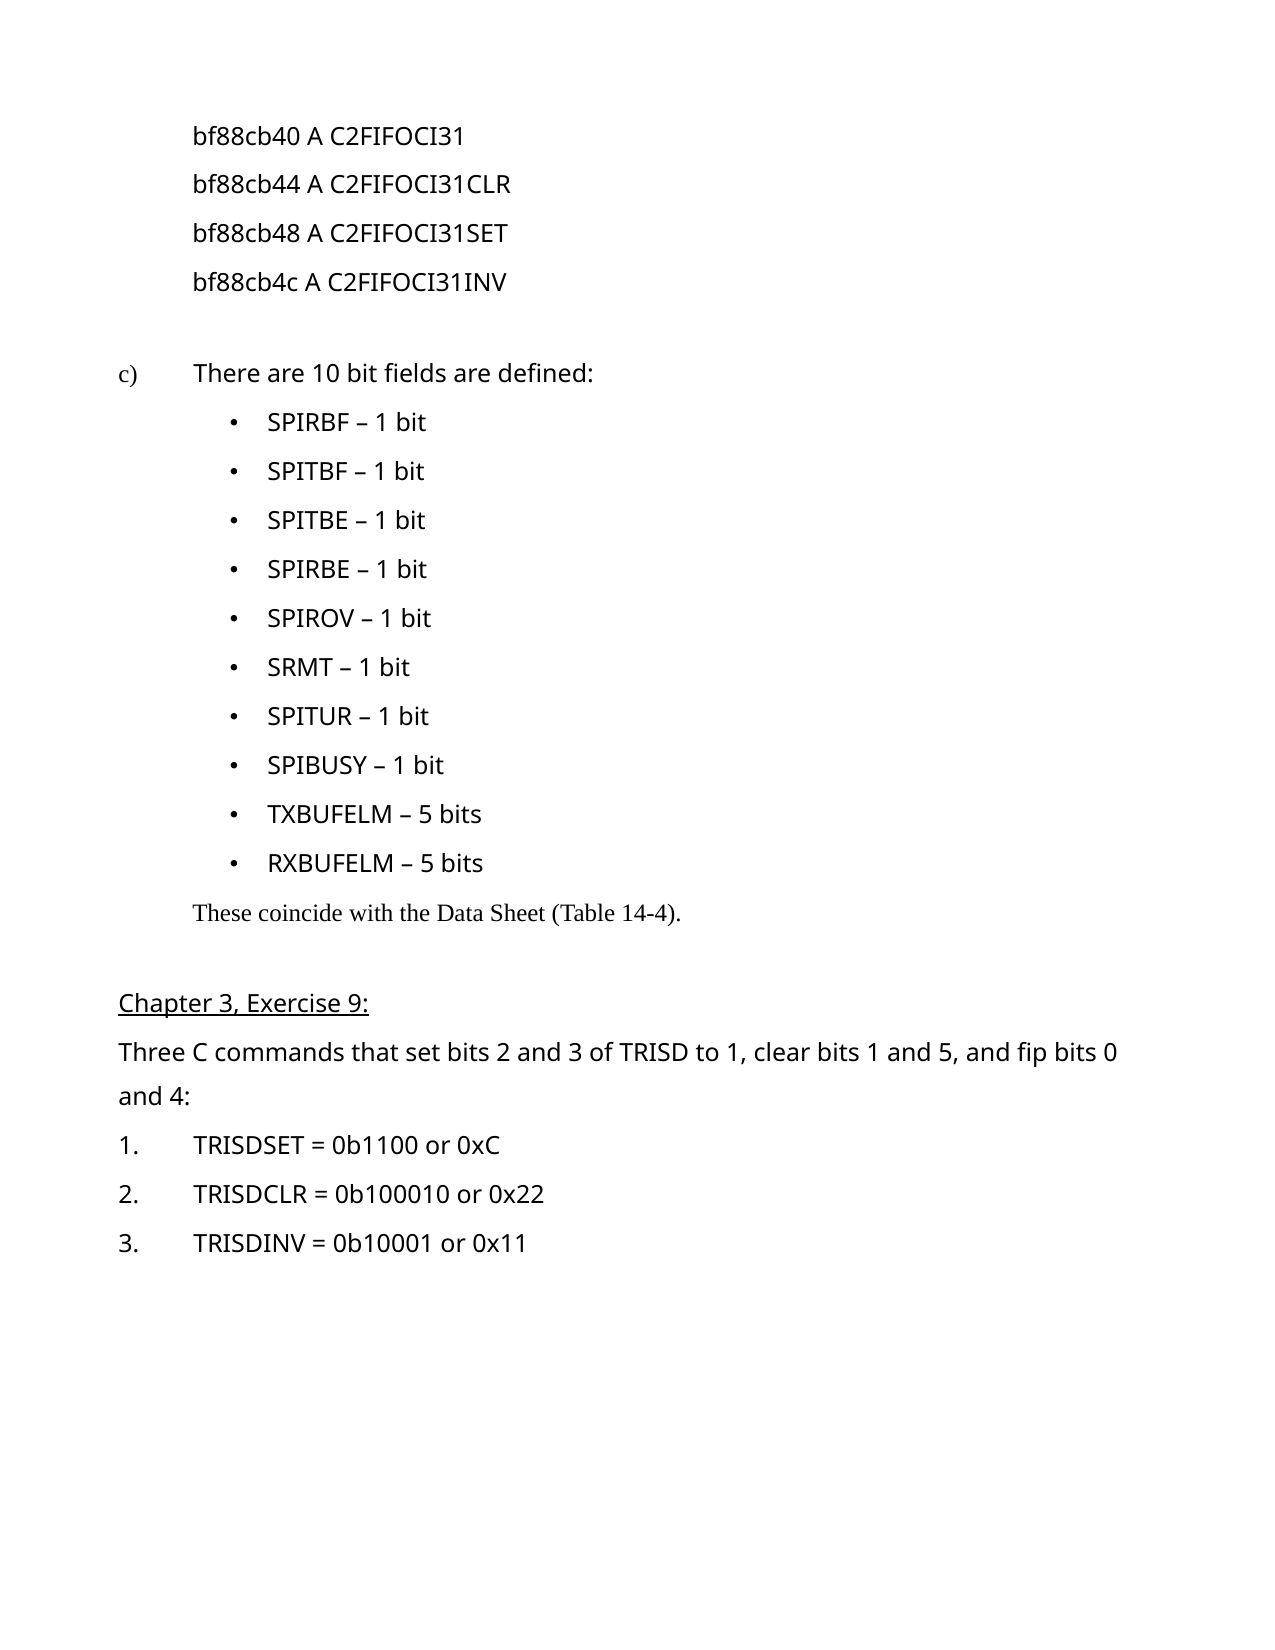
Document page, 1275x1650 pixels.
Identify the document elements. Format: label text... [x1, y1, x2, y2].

list TXBUFELM – 5 bits [229, 797, 1157, 831]
list There are 10 bit fields are defined: [118, 356, 1157, 390]
list bf88cb40 A C2FIFOCI31 [118, 118, 1157, 152]
list SPIROV – 1 bit [229, 601, 1157, 635]
list RXBUFELM – 5 bits [229, 846, 1157, 879]
text Chapter 3, Exercise 9: [118, 985, 1157, 1019]
list SPITUR – 1 bit [229, 699, 1157, 733]
list bf88cb4c A C2FIFOCI31INV [118, 265, 1157, 299]
list bf88cb48 A C2FIFOCI31SET [118, 216, 1157, 250]
list SPIRBE – 1 bit [229, 552, 1157, 586]
list SPITBE – 1 bit [229, 503, 1157, 537]
list SPIRBF – 1 bit [229, 405, 1157, 439]
list TRISDCLR = 0b100010 or 0x22 [118, 1177, 1157, 1211]
list bf88cb44 A C2FIFOCI31CLR [118, 167, 1157, 201]
list TRISDINV = 0b10001 or 0x11 [118, 1226, 1157, 1259]
list SPIBUSY – 1 bit [229, 748, 1157, 782]
list SRMT – 1 bit [229, 650, 1157, 684]
text These coincide with the Data Sheet (Table 14-4). [118, 894, 1157, 928]
text Three C commands that set bits 2 and 3 of TRISD to 1, clear bits 1 and 5, and fip bits 0 and 4: [118, 1034, 1157, 1113]
list TRISDSET = 0b1100 or 0xC [118, 1128, 1157, 1162]
list SPITBF – 1 bit [229, 454, 1157, 488]
